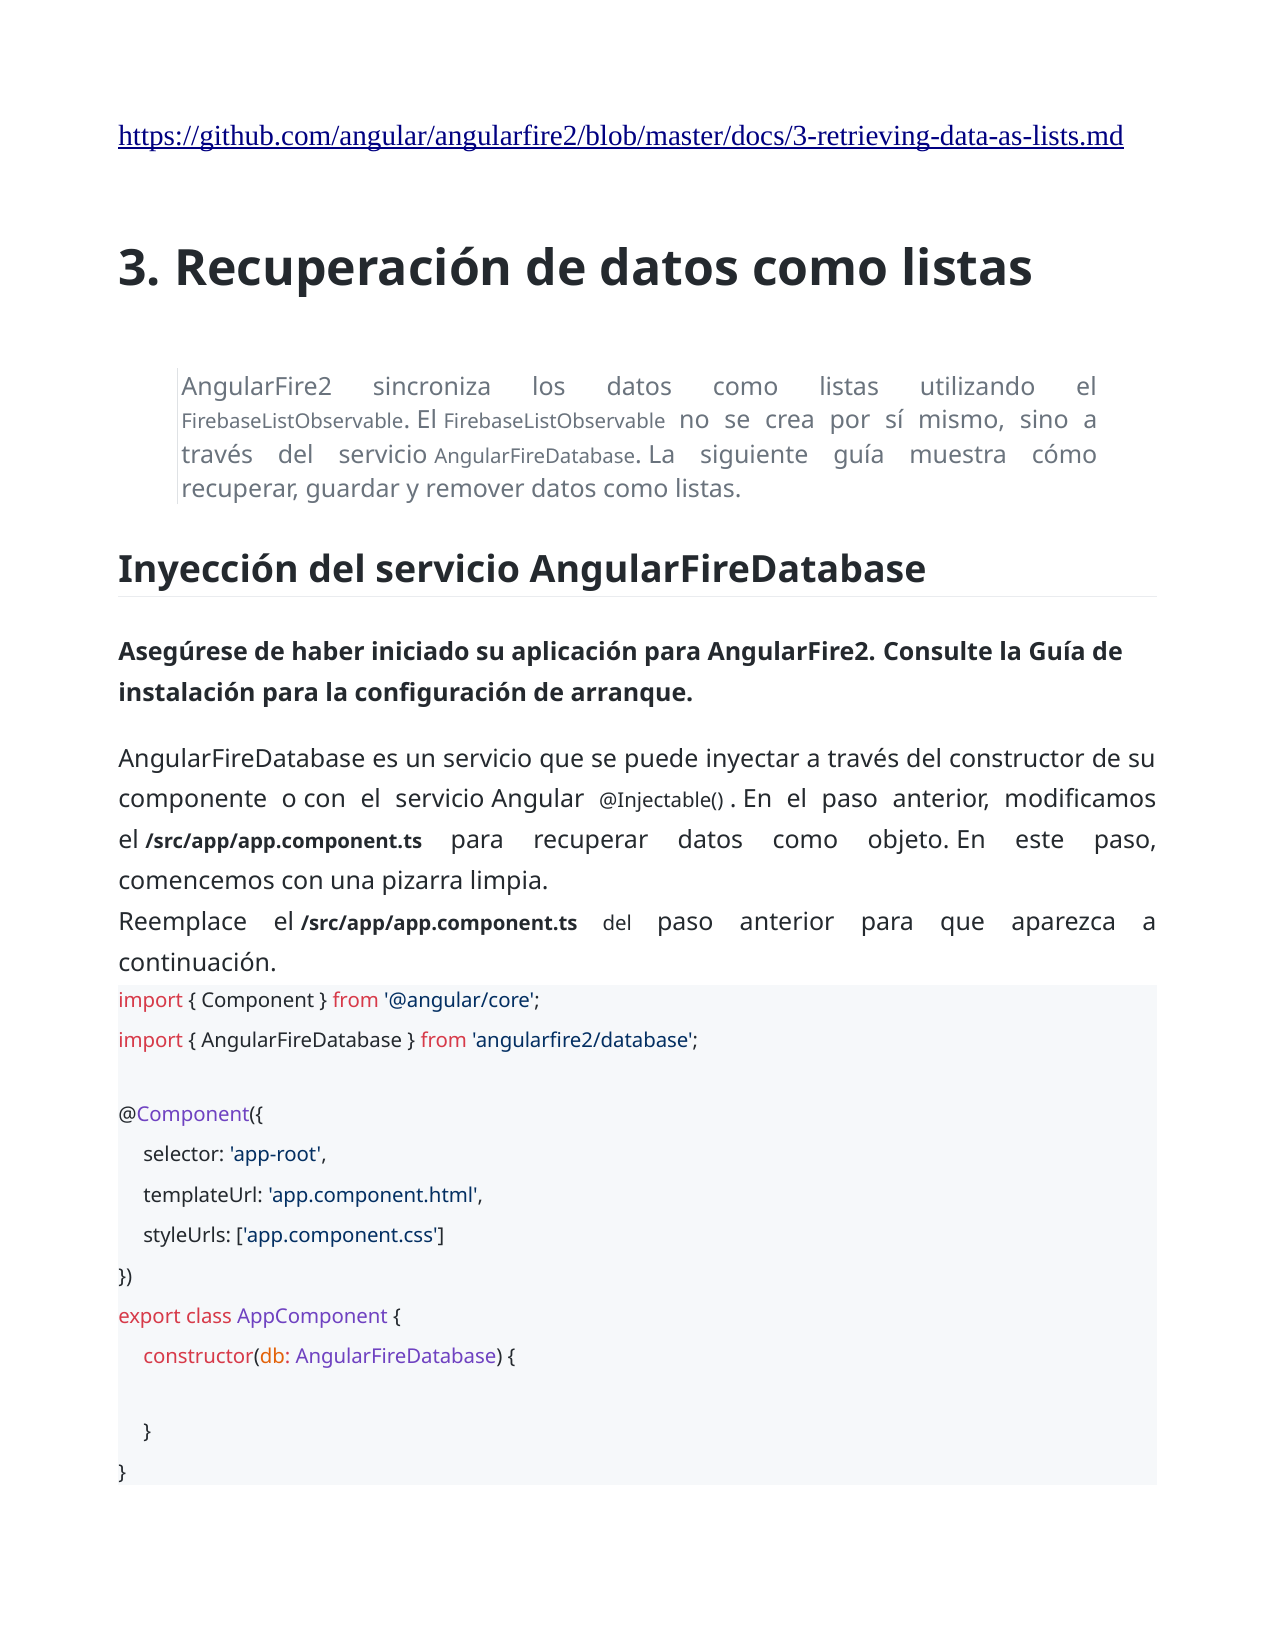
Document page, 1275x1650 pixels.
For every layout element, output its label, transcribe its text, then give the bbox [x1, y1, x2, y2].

text }) [118, 1262, 1157, 1289]
text } [118, 1417, 1157, 1445]
text export class AppComponent { [118, 1302, 1157, 1329]
text Asegúrese de haber iniciado su aplicación para AngularFire2. Consulte la Guía de instalación para la configuración de arranque. [118, 634, 1157, 708]
text templateUrl: 'app.component.html', [118, 1181, 1157, 1208]
subtitle 3. Recuperación de datos como listas [118, 232, 1157, 300]
text import { Component } from '@angular/core'; [118, 985, 1157, 1013]
text import { AngularFireDatabase } from 'angularfire2/database'; [118, 1025, 1157, 1053]
text Reemplace el /src/app/app.component.ts del paso anterior para que aparezca a continuación. [118, 904, 1157, 978]
text styleUrls: ['app.component.css'] [118, 1221, 1157, 1249]
text https://github.com/angular/angularfire2/blob/master/docs/3-retrieving-data-as-lists.md [118, 118, 1157, 152]
text AngularFire2 sincroniza los datos como listas utilizando el FirebaseListObservable. El FirebaseListObservable no se crea por sí mismo, sino a través del servicio AngularFireDatabase. La siguiente guía muestra cómo recuperar, guardar y remover datos como listas. [178, 368, 1098, 504]
text selector: 'app-root', [118, 1140, 1157, 1168]
text @Component({ [118, 1100, 1157, 1127]
text } [118, 1457, 1157, 1485]
subtitle Inyección del servicio AngularFireDatabase [118, 542, 1157, 596]
text constructor(db: AngularFireDatabase) { [118, 1342, 1157, 1370]
text AngularFireDatabase es un servicio que se puede inyectar a través del constructor de su componente o con el servicio Angular @Injectable() . En el paso anterior, modificamos el /src/app/app.component.ts para recuperar datos como objeto. En este paso, comencemos con una pizarra limpia. [118, 740, 1157, 897]
